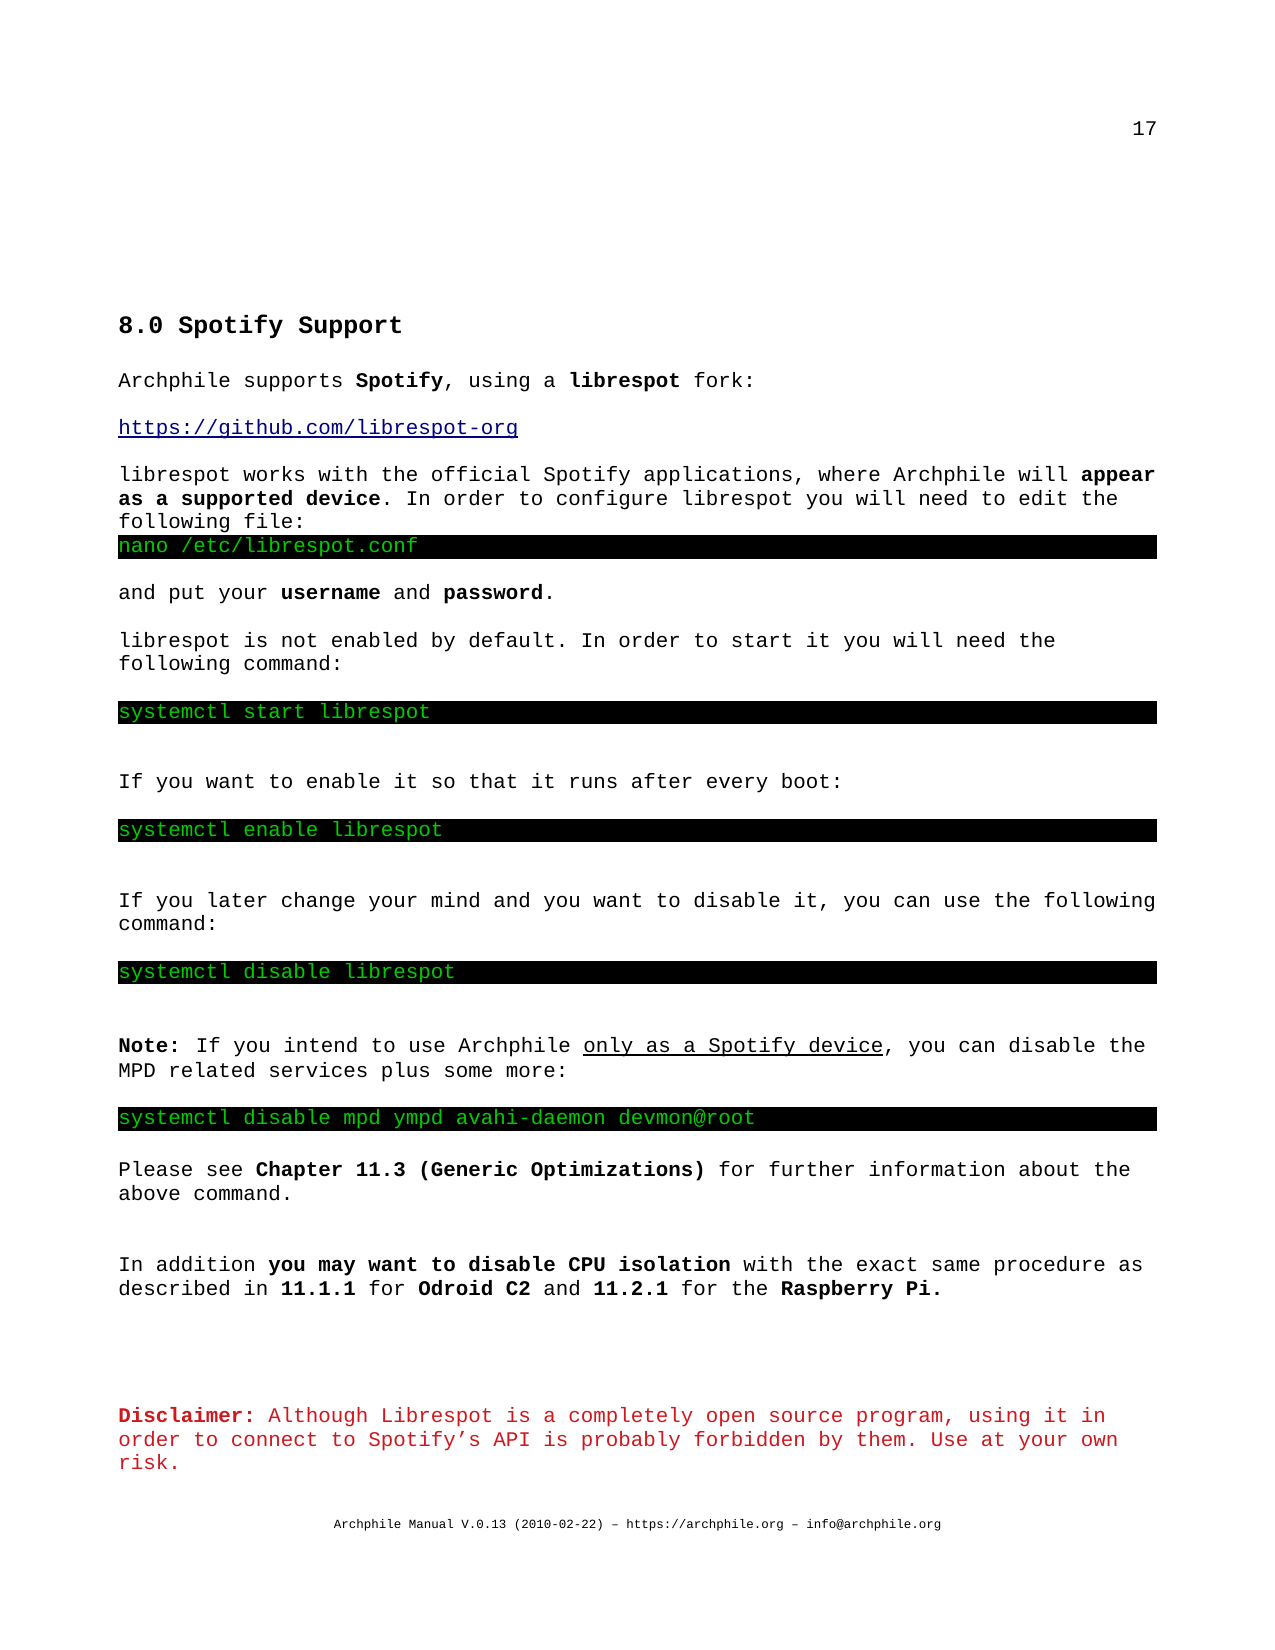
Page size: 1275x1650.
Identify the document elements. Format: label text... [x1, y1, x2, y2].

text Please see Chapter 11.3 (Generic Optimizations) for further information about the [118, 1159, 1157, 1183]
text https://github.com/librespot-org [118, 417, 1157, 441]
text above command. [118, 1183, 1157, 1207]
text Archphile supports Spotify, using a librespot fork: [118, 369, 1157, 393]
text and put your username and password. [118, 582, 1157, 606]
text librespot is not enabled by default. In order to start it you will need the following command: [118, 630, 1157, 677]
text systemctl enable librespot [118, 819, 1157, 842]
text Note: If you intend to use Archphile only as a Spotify device, you can disable the MPD related services plus some more: [118, 1032, 1157, 1084]
text nano /etc/librespot.conf [118, 535, 1157, 559]
text In addition you may want to disable CPU isolation with the exact same procedure as described in 11.1.1 for Odroid C2 and 11.2.1 for the Raspberry Pi. [118, 1254, 1157, 1301]
text systemctl disable librespot [118, 961, 1157, 984]
text Disclaimer: Although Librespot is a completely open source program, using it in order to connect to Spotify’s API is probably forbidden by them. Use at your own risk. [118, 1405, 1157, 1476]
text systemctl start librespot [118, 701, 1157, 724]
text 8.0 Spotify Support [118, 313, 1157, 341]
text If you want to enable it so that it runs after every boot: [118, 772, 1157, 795]
text systemctl disable mpd ympd avahi-daemon devmon@root [118, 1107, 1157, 1131]
text librespot works with the official Spotify applications, where Archphile will appear as a supported device. In order to configure librespot you will need to edit the following file: [118, 464, 1157, 535]
text If you later change your mind and you want to disable it, you can use the following command: [118, 890, 1157, 937]
